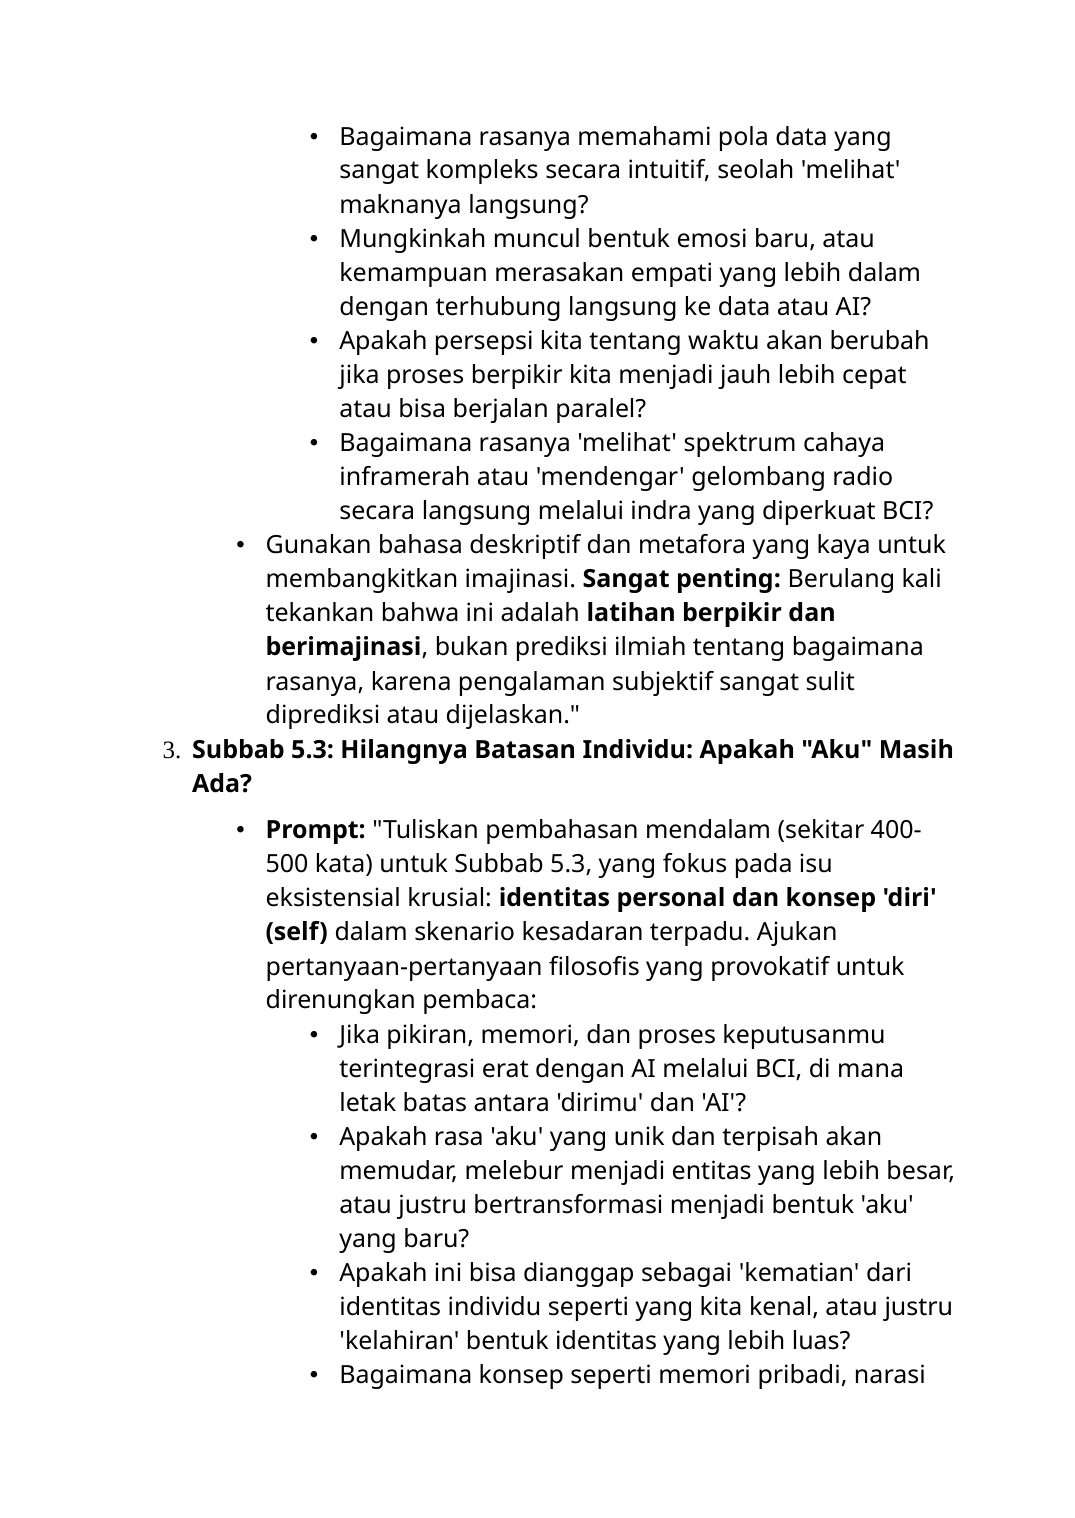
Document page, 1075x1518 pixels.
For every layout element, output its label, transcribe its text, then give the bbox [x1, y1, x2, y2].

list Bagaimana konsep seperti memori pribadi, narasi [309, 1357, 957, 1391]
list Apakah persepsi kita tentang waktu akan berubah jika proses berpikir kita menjadi jauh lebih cepat atau bisa berjalan paralel? [309, 322, 957, 425]
list Apakah rasa 'aku' yang unik dan terpisah akan memudar, melebur menjadi entitas yang lebih besar, atau justru bertransformasi menjadi bentuk 'aku' yang baru? [309, 1118, 957, 1255]
list Bagaimana rasanya memahami pola data yang sangat kompleks secara intuitif, seolah 'melihat' maknanya langsung? [309, 118, 957, 220]
list Apakah ini bisa dianggap sebagai 'kematian' dari identitas individu seperti yang kita kenal, atau justru 'kelahiran' bentuk identitas yang lebih luas? [309, 1255, 957, 1357]
list Subbab 5.3: Hilangnya Batasan Individu: Apakah "Aku" Masih Ada? [162, 731, 957, 799]
list Prompt: "Tuliskan pembahasan mendalam (sekitar 400-500 kata) untuk Subbab 5.3, yang fokus pada isu eksistensial krusial: identitas personal dan konsep 'diri' (self) dalam skenario kesadaran terpadu. Ajukan pertanyaan-pertanyaan filosofis yang provokatif untuk direnungkan pembaca: [236, 812, 957, 1016]
list Bagaimana rasanya 'melihat' spektrum cahaya inframerah atau 'mendengar' gelombang radio secara langsung melalui indra yang diperkuat BCI? [309, 425, 957, 527]
list Mungkinkah muncul bentuk emosi baru, atau kemampuan merasakan empati yang lebih dalam dengan terhubung langsung ke data atau AI? [309, 220, 957, 322]
list Gunakan bahasa deskriptif dan metafora yang kaya untuk membangkitkan imajinasi. Sangat penting: Berulang kali tekankan bahwa ini adalah latihan berpikir dan berimajinasi, bukan prediksi ilmiah tentang bagaimana rasanya, karena pengalaman subjektif sangat sulit diprediksi atau dijelaskan." [236, 527, 957, 731]
list Jika pikiran, memori, dan proses keputusanmu terintegrasi erat dengan AI melalui BCI, di mana letak batas antara 'dirimu' dan 'AI'? [309, 1016, 957, 1118]
